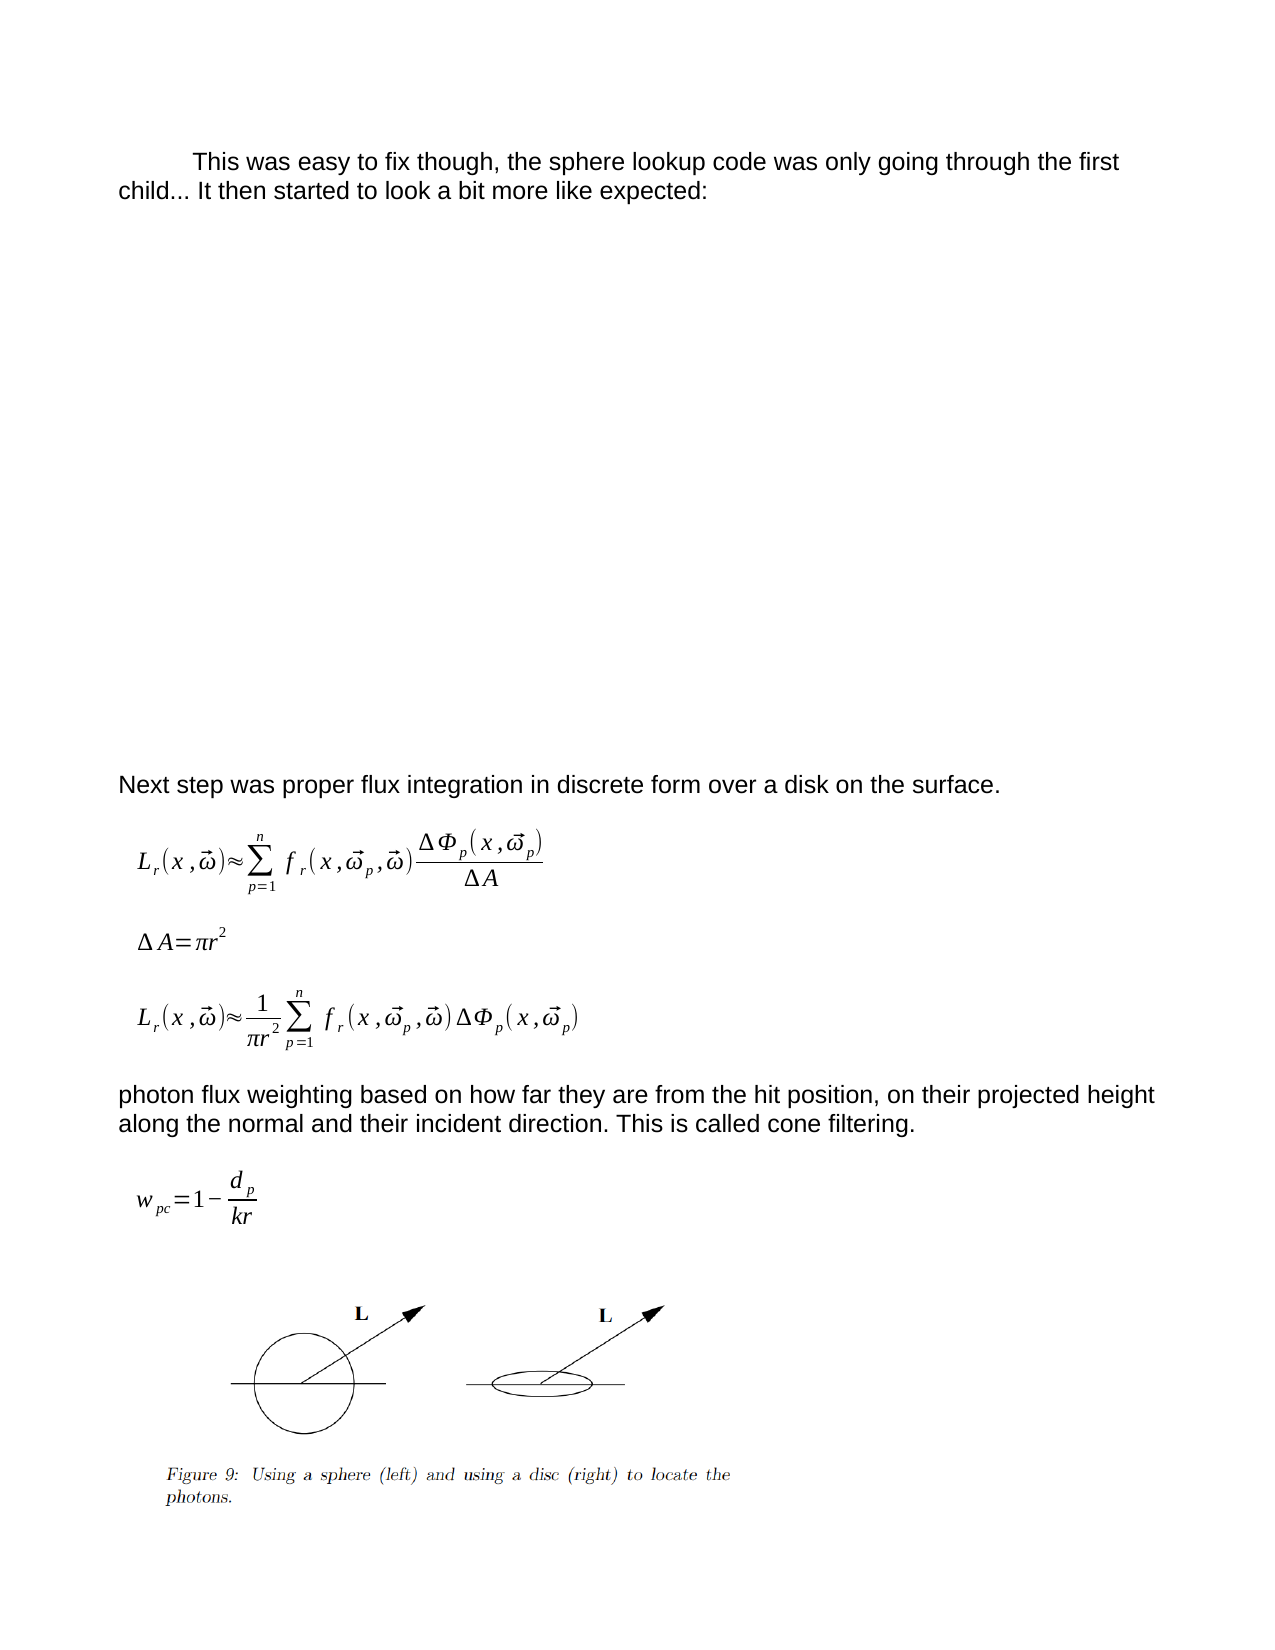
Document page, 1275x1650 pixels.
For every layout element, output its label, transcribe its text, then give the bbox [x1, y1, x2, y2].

text This was easy to fix though, the sphere lookup code was only going through the first child... It then started to look a bit more like expected: [118, 118, 1157, 204]
text Next step was proper flux integration in discrete form over a disk on the surface. [118, 770, 1157, 799]
text photon flux weighting based on how far they are from the hit position, on their projected height along the normal and their incident direction. This is called cone filtering. [118, 1080, 1157, 1138]
picture [121, 1252, 754, 1525]
